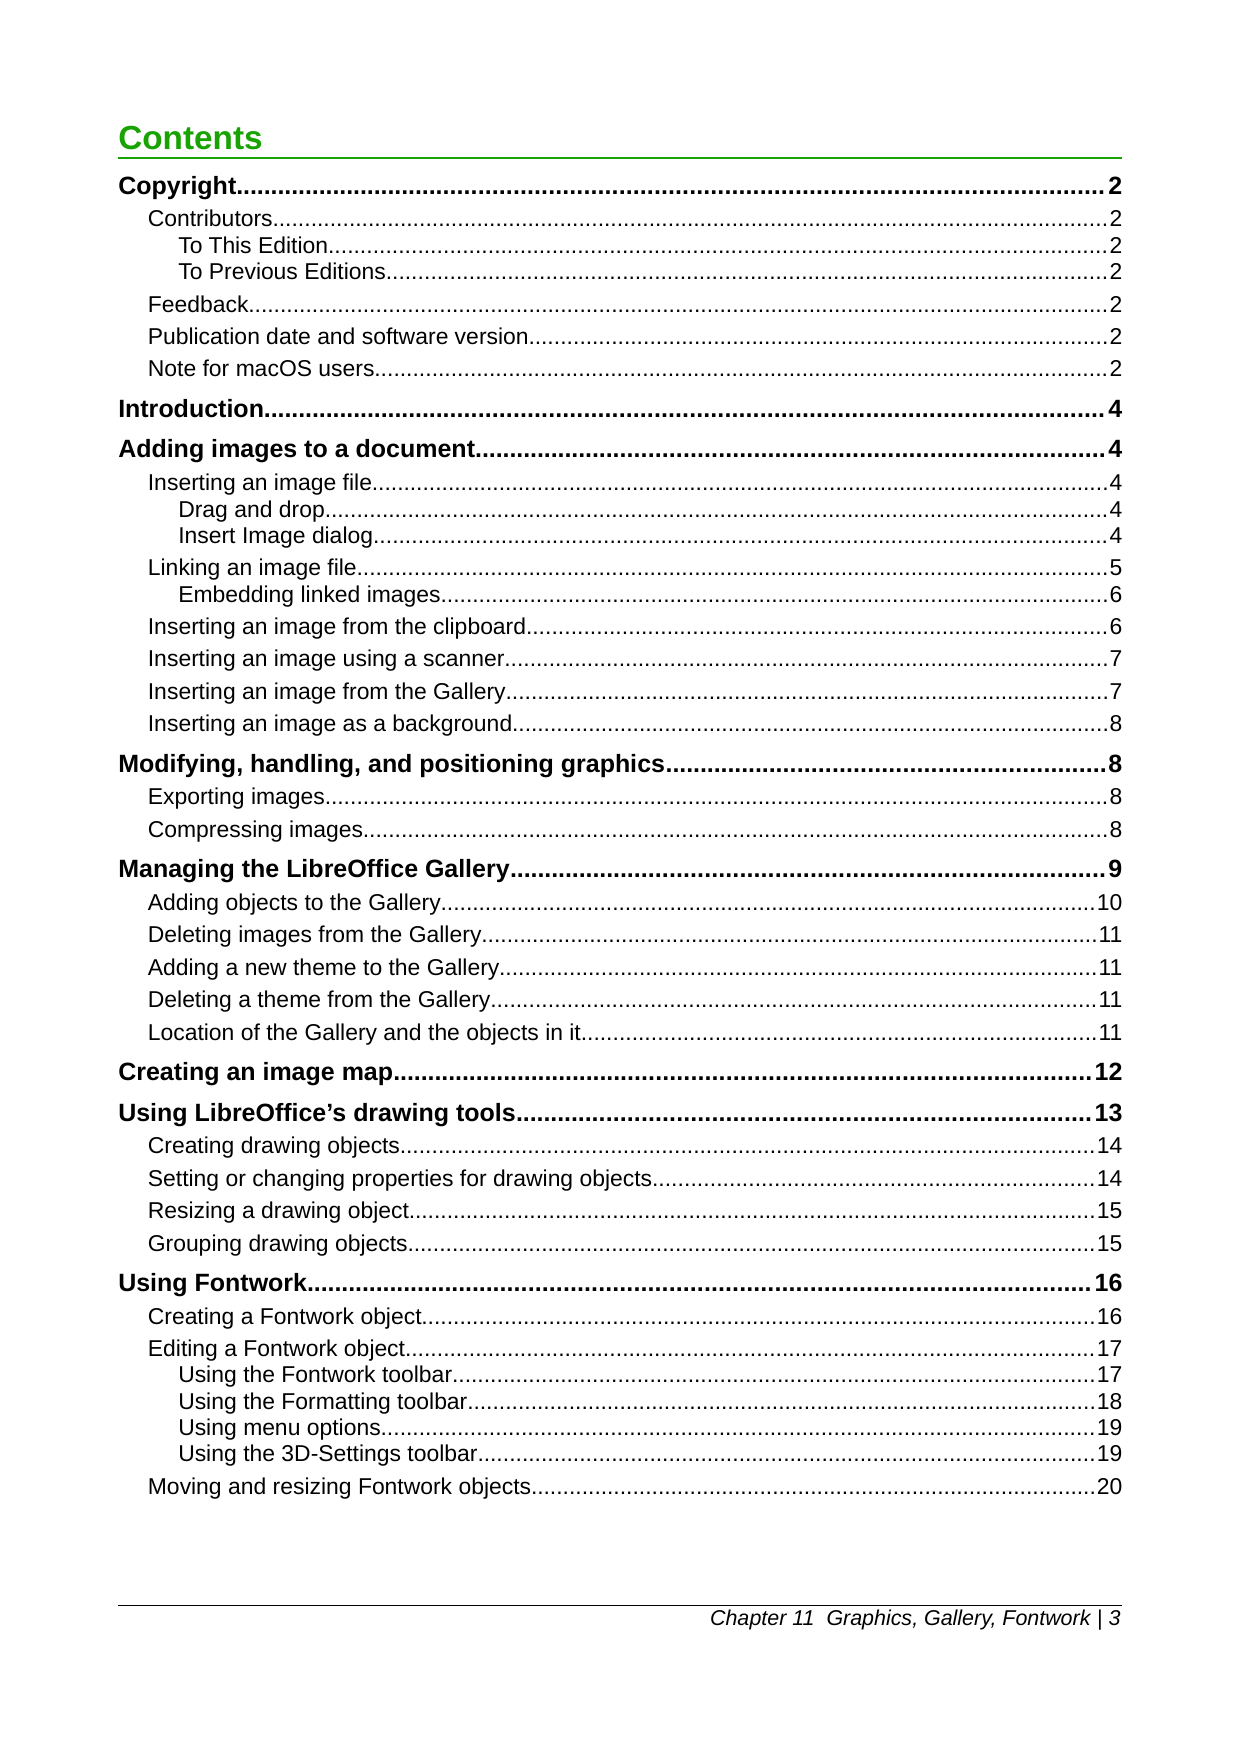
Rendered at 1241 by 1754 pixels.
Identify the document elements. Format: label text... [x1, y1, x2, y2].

text Moving and resizing Fontwork objects 20 [148, 1473, 1122, 1499]
text Note for macOS users 2 [148, 355, 1122, 382]
text Setting or changing properties for drawing objects 14 [148, 1165, 1122, 1191]
text Adding a new theme to the Gallery 11 [148, 954, 1122, 980]
text Modifying, handling, and positioning graphics 8 [118, 748, 1122, 777]
text Adding images to a document 4 [118, 434, 1122, 463]
text Inserting an image as a background 8 [148, 710, 1122, 737]
text Deleting a theme from the Gallery 11 [148, 986, 1122, 1012]
text Creating a Fontwork object 16 [148, 1303, 1122, 1329]
text Resizing a drawing object 15 [148, 1197, 1122, 1223]
text Managing the LibreOffice Gallery 9 [118, 854, 1122, 883]
text Embedding linked images 6 [178, 581, 1122, 607]
text Using Fontwork 16 [118, 1268, 1122, 1297]
text Compressing images 8 [148, 816, 1122, 842]
subtitle Contents [118, 118, 1122, 157]
text Copyright 2 [118, 171, 1122, 199]
text Inserting an image from the clipboard 6 [148, 613, 1122, 639]
text Using the 3D-Settings toolbar 19 [178, 1440, 1122, 1467]
text Exporting images 8 [148, 783, 1122, 810]
text Feedback 2 [148, 291, 1122, 317]
text To Previous Editions 2 [178, 258, 1122, 284]
text Inserting an image using a scanner 7 [148, 645, 1122, 672]
text Editing a Fontwork object 17 [148, 1335, 1122, 1361]
text Deleting images from the Gallery 11 [148, 921, 1122, 948]
text Linking an image file 5 [148, 554, 1122, 581]
text Inserting an image file 4 [148, 469, 1122, 496]
text Creating an image map 12 [118, 1057, 1122, 1086]
text Using the Fontwork toolbar 17 [178, 1361, 1122, 1388]
text Insert Image dialog 4 [178, 522, 1122, 548]
text Using menu options 19 [178, 1414, 1122, 1440]
text Introduction 4 [118, 394, 1122, 422]
text Grouping drawing objects 15 [148, 1229, 1122, 1256]
text Contributors 2 [148, 205, 1122, 232]
text Creating drawing objects 14 [148, 1132, 1122, 1159]
text Location of the Gallery and the objects in it 11 [148, 1018, 1122, 1045]
text Using LibreOffice’s drawing tools 13 [118, 1097, 1122, 1126]
text Using the Formatting toolbar 18 [178, 1388, 1122, 1414]
text Adding objects to the Gallery 10 [148, 889, 1122, 915]
text Inserting an image from the Gallery 7 [148, 678, 1122, 704]
text Publication date and software version 2 [148, 323, 1122, 349]
text Drag and drop 4 [178, 496, 1122, 522]
text To This Edition 2 [178, 232, 1122, 258]
